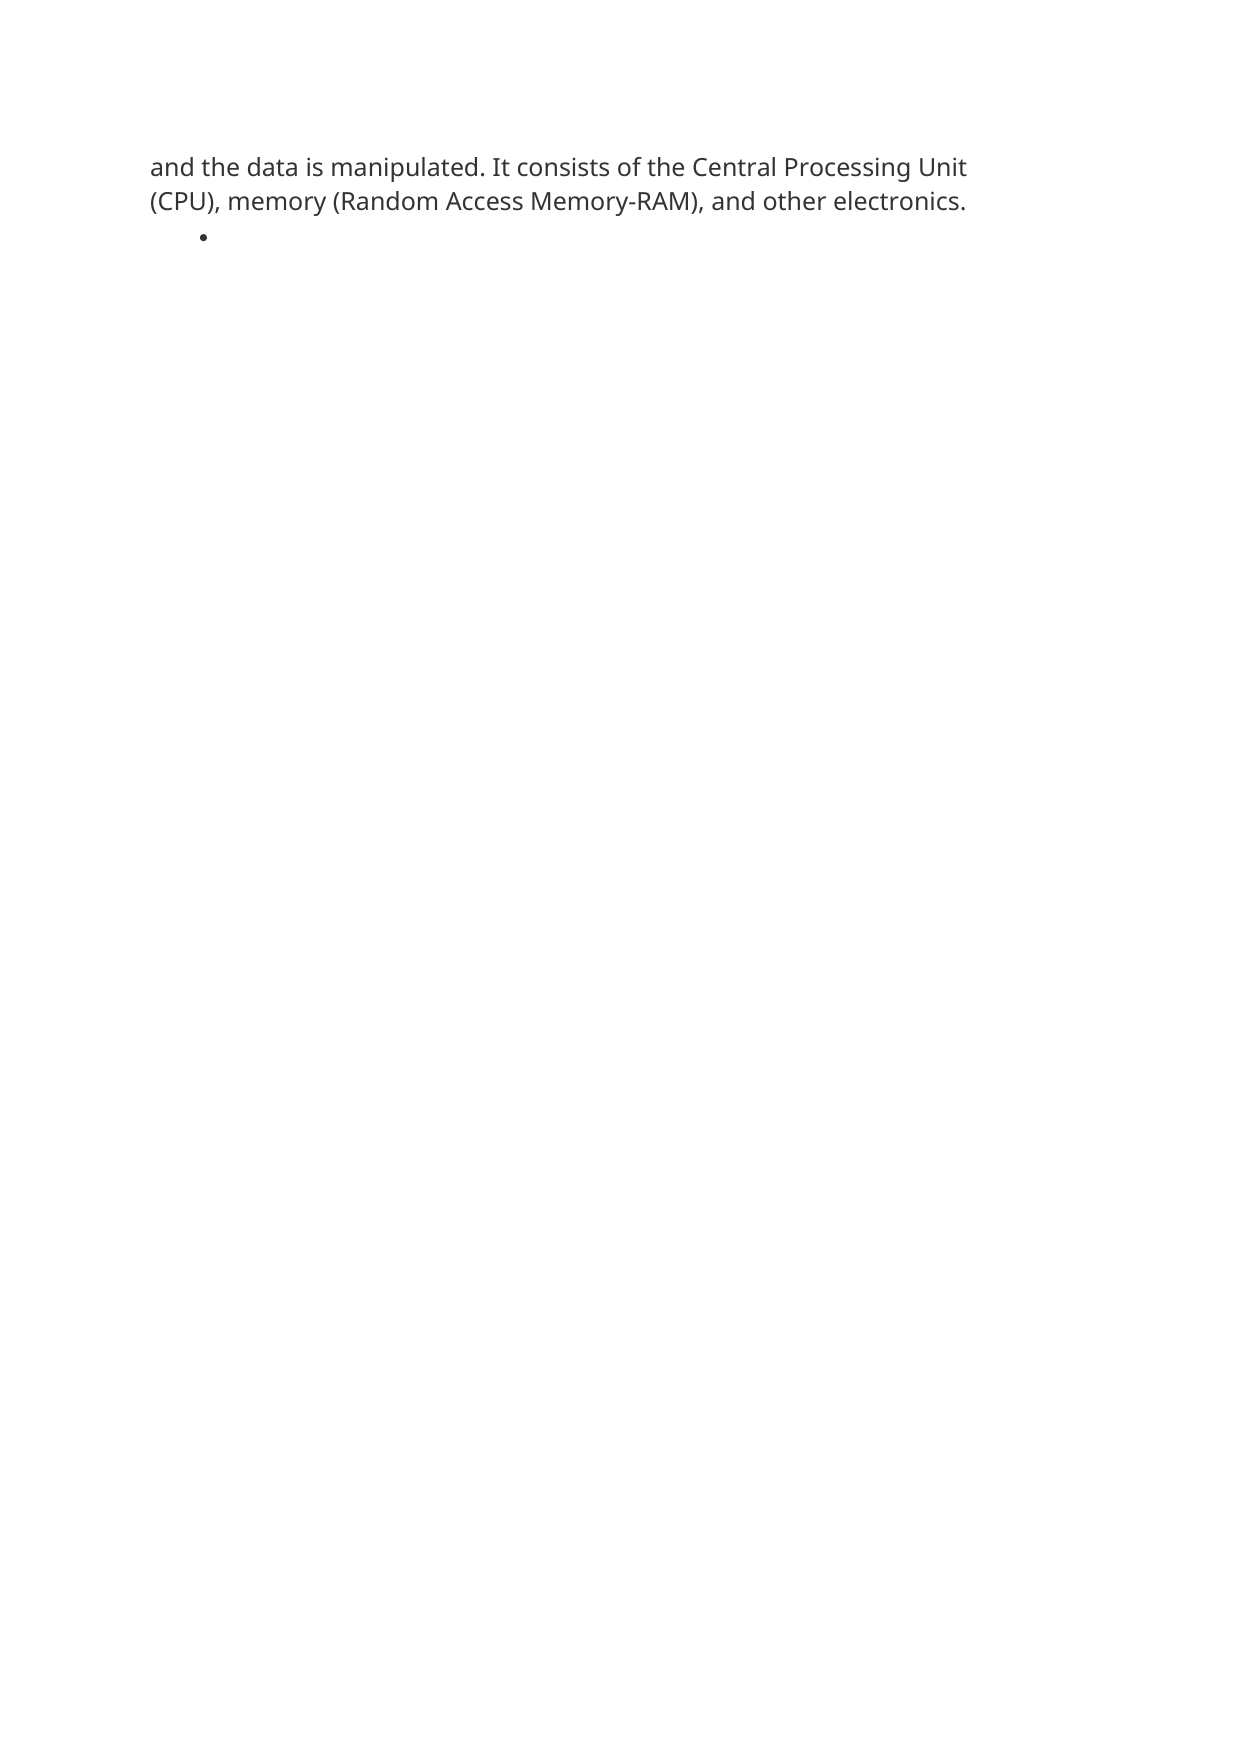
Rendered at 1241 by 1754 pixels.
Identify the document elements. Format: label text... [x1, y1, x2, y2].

list and the data is manipulated. It consists of the Central Processing Unit (CPU), memory (Random Access Memory-RAM), and other electronics. [150, 150, 1040, 218]
